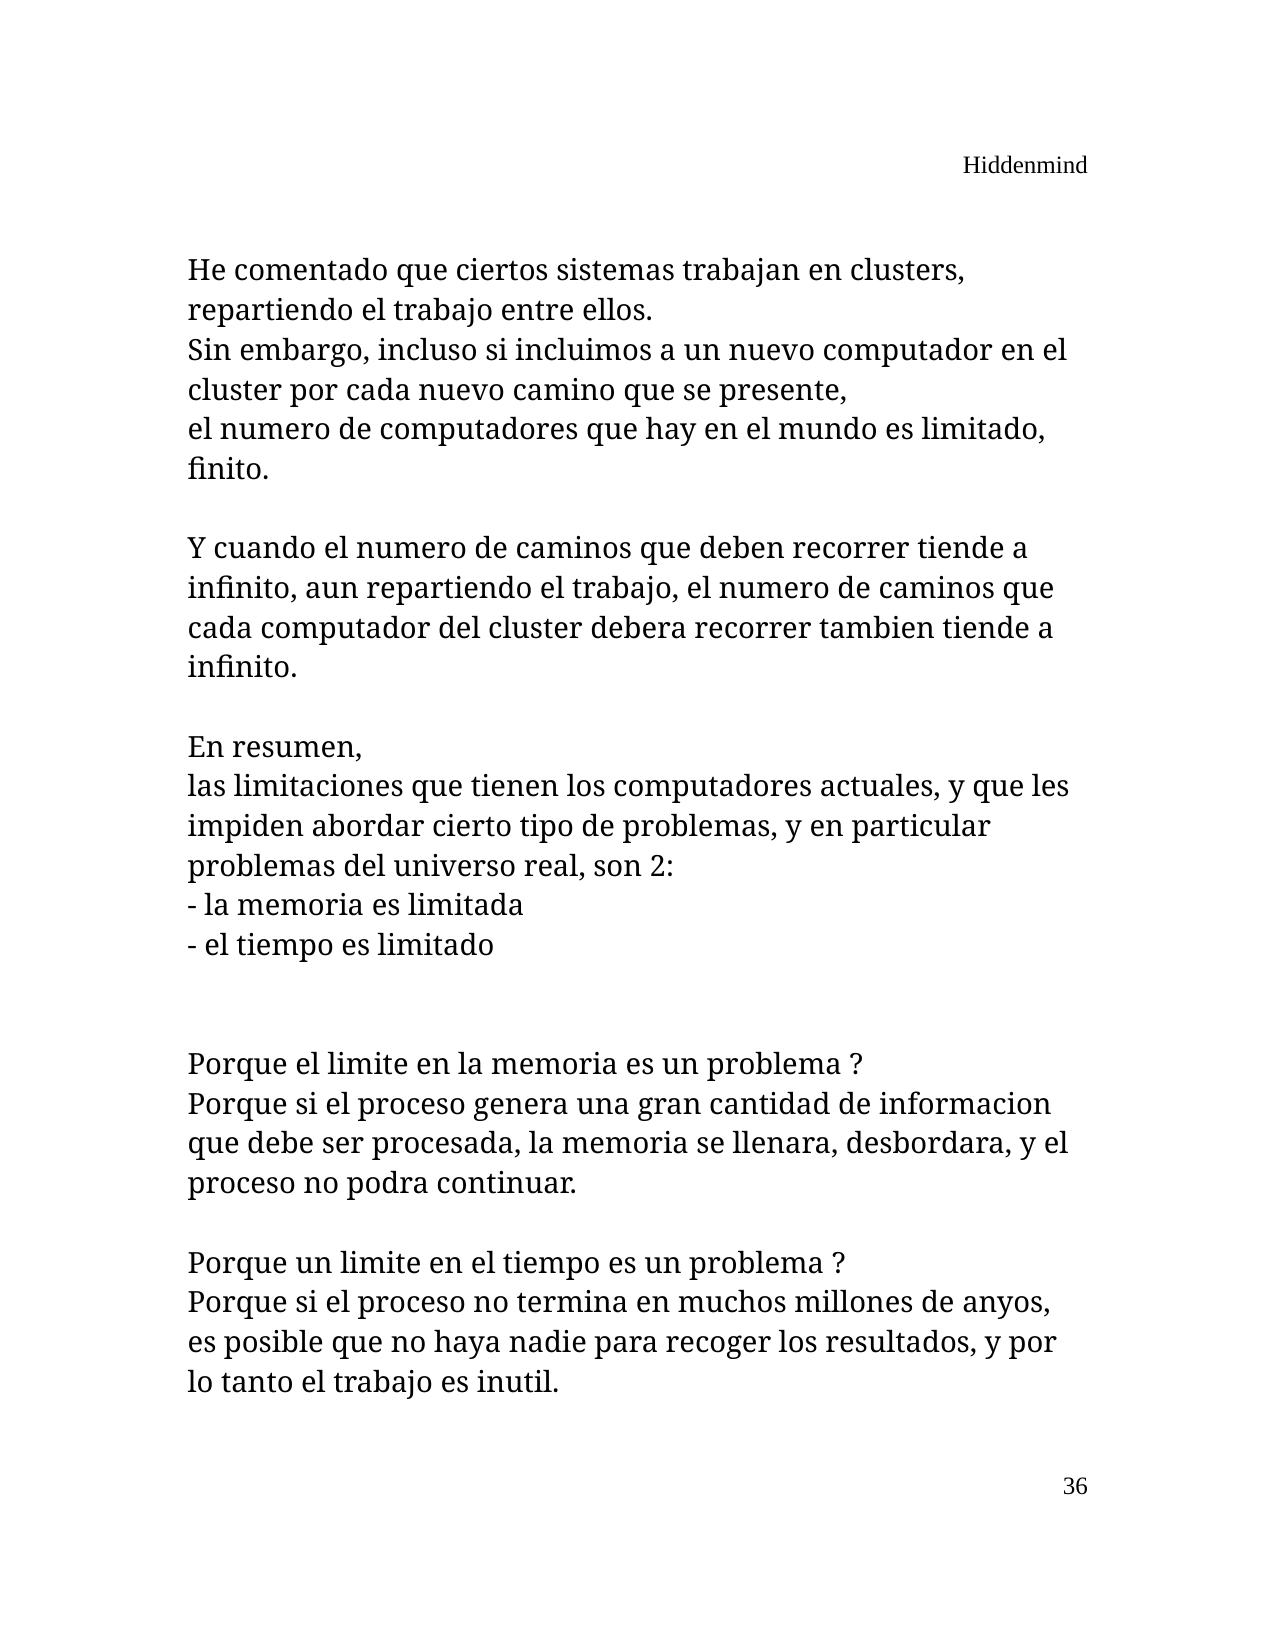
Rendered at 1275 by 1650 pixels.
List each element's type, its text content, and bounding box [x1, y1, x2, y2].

text las limitaciones que tienen los computadores actuales, y que les impiden abordar cierto tipo de problemas, y en particular problemas del universo real, son 2: [187, 766, 1087, 885]
text Sin embargo, incluso si incluimos a un nuevo computador en el cluster por cada nuevo camino que se presente, [187, 329, 1087, 408]
text Porque si el proceso genera una gran cantidad de informacion que debe ser procesada, la memoria se llenara, desbordara, y el proceso no podra continuar. [187, 1083, 1087, 1202]
text el numero de computadores que hay en el mundo es limitado, finito. [187, 408, 1087, 488]
text Porque si el proceso no termina en muchos millones de anyos, es posible que no haya nadie para recoger los resultados, y por lo tanto el trabajo es inutil. [187, 1282, 1087, 1401]
text He comentado que ciertos sistemas trabajan en clusters, repartiendo el trabajo entre ellos. [187, 250, 1087, 329]
text Y cuando el numero de caminos que deben recorrer tiende a infinito, aun repartiendo el trabajo, el numero de caminos que cada computador del cluster debera recorrer tambien tiende a infinito. [187, 527, 1087, 686]
text - la memoria es limitada [187, 885, 1087, 924]
text Porque el limite en la memoria es un problema ? [187, 1043, 1087, 1083]
text En resumen, [187, 726, 1087, 766]
text - el tiempo es limitado [187, 924, 1087, 964]
text Porque un limite en el tiempo es un problema ? [187, 1242, 1087, 1282]
